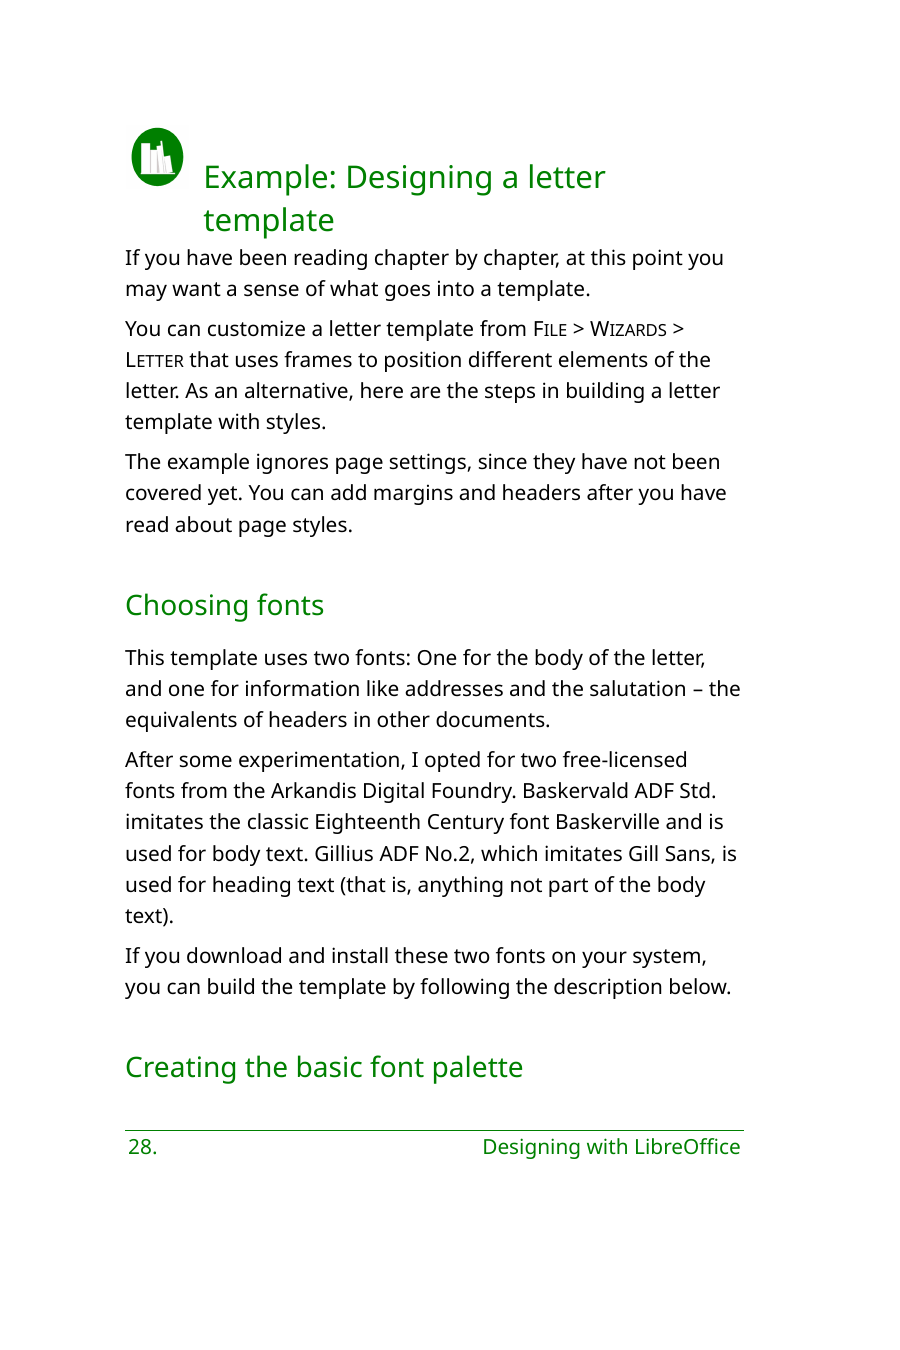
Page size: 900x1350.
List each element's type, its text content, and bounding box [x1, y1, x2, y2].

text The example ignores page settings, since they have not been covered yet. You can add margins and headers after you have read about page styles. [125, 444, 744, 538]
text If you have been reading chapter by chapter, at this point you may want a sense of what goes into a template. [125, 240, 744, 303]
subtitle Choosing fonts [125, 585, 744, 623]
subtitle Example: Designing a letter template [125, 125, 744, 240]
picture [126, 125, 189, 189]
text After some experimentation, I opted for two free-licensed fonts from the Arkandis Digital Foundry. Baskervald ADF Std. imitates the classic Eighteenth Century font Baskerville and is used for body text. Gillius ADF No.2, which imitates Gill Sans, is used for heading text (that is, anything not part of the body text). [125, 742, 744, 930]
subtitle Creating the basic font palette [125, 1047, 744, 1086]
text This template uses two fonts: One for the body of the letter, and one for information like addresses and the salutation – the equivalents of headers in other documents. [125, 640, 744, 734]
text If you download and install these two fonts on your system, you can build the template by following the description below. [125, 938, 744, 1001]
text You can customize a letter template from File > Wizards > Letter that uses frames to position different elements of the letter. As an alternative, here are the steps in building a letter template with styles. [125, 311, 744, 436]
